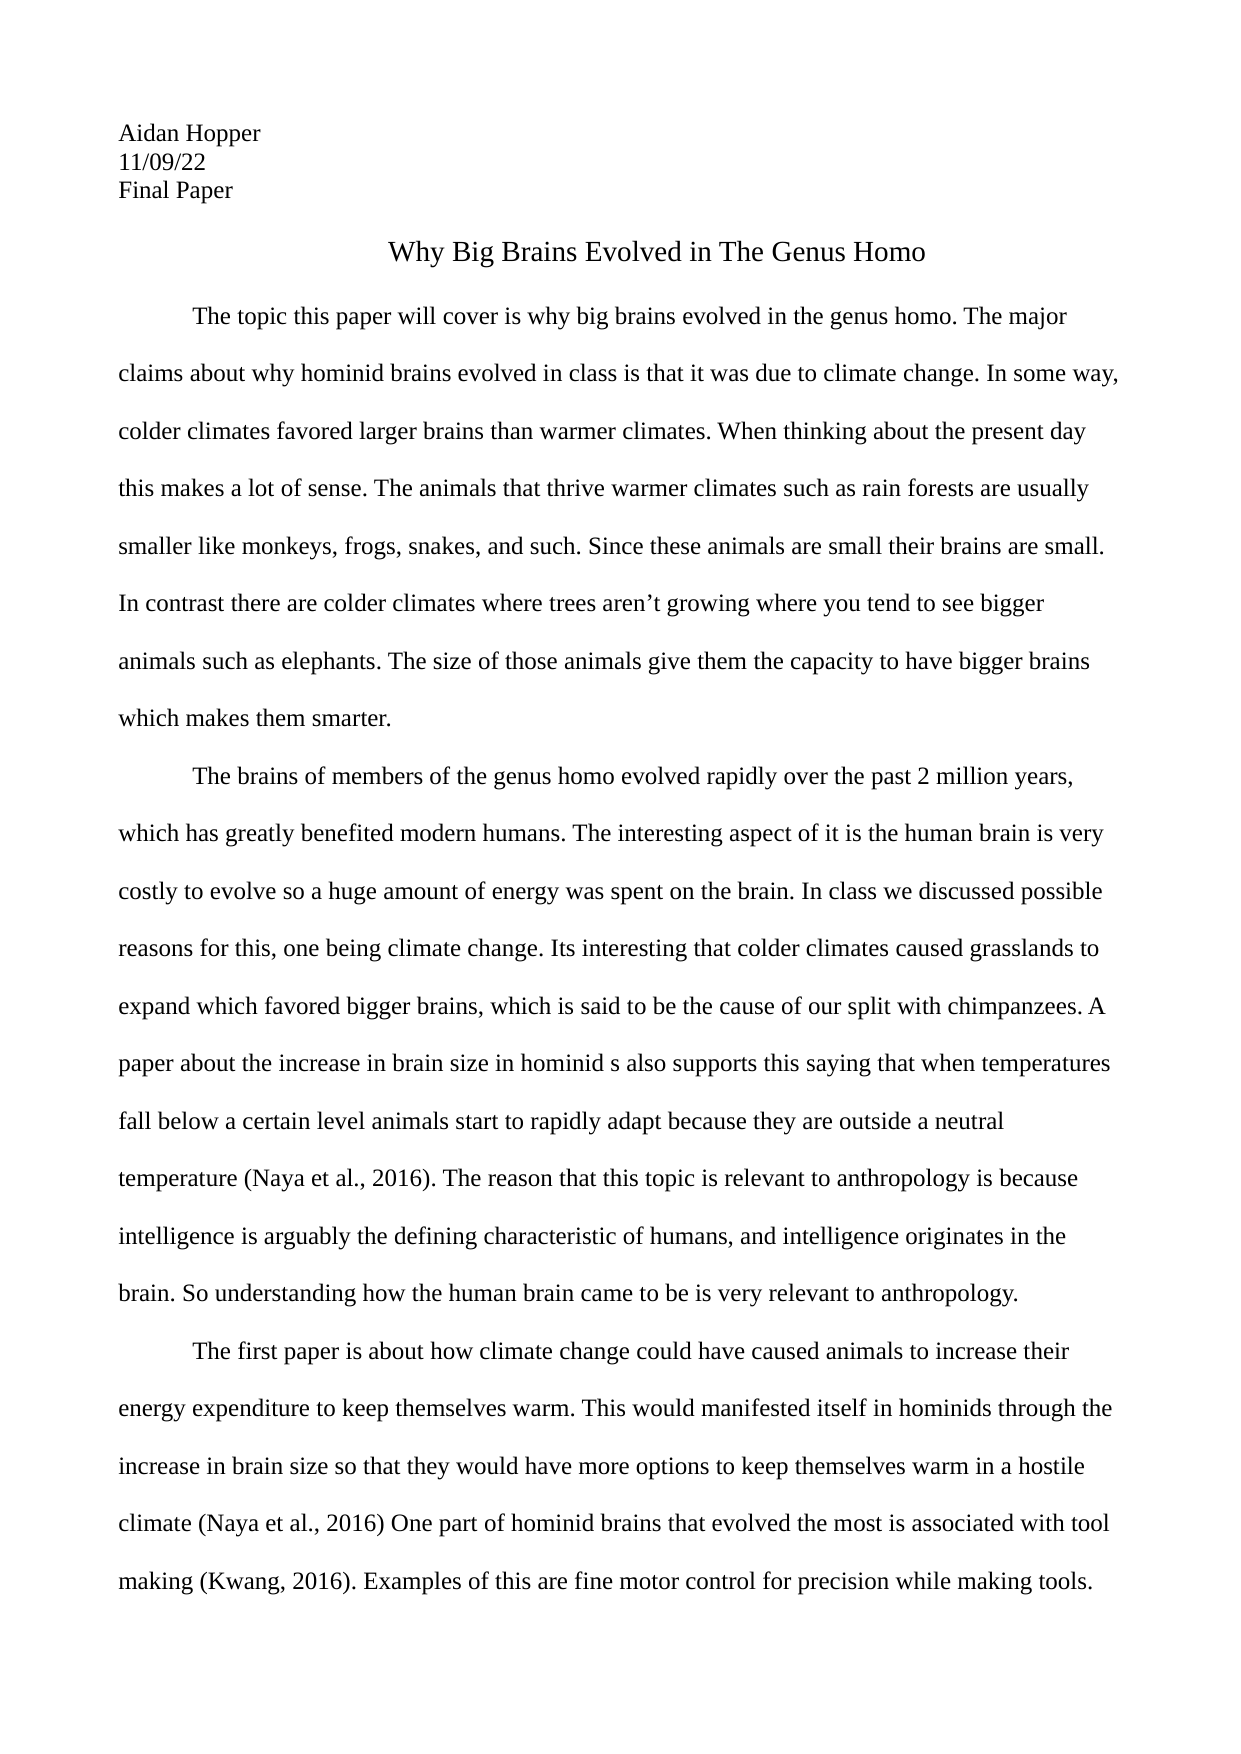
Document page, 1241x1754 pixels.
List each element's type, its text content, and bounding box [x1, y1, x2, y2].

text The first paper is about how climate change could have caused animals to increase their energy expenditure to keep themselves warm. This would manifested itself in hominids through the increase in brain size so that they would have more options to keep themselves warm in a hostile climate (Naya et al., 2016) One part of hominid brains that evolved the most is associated with tool making (Kwang, 2016). Examples of this are fine motor control for precision while making tools. [118, 1336, 1122, 1595]
text The topic this paper will cover is why big brains evolved in the genus homo. The major claims about why hominid brains evolved in class is that it was due to climate change. In some way, colder climates favored larger brains than warmer climates. When thinking about the present day this makes a lot of sense. The animals that thrive warmer climates such as rain forests are usually smaller like monkeys, frogs, snakes, and such. Since these animals are small their brains are small. In contrast there are colder climates where trees aren’t growing where you tend to see bigger animals such as elephants. The size of those animals give them the capacity to have bigger brains which makes them smarter. [118, 301, 1122, 732]
text The brains of members of the genus homo evolved rapidly over the past 2 million years, which has greatly benefited modern humans. The interesting aspect of it is the human brain is very costly to evolve so a huge amount of energy was spent on the brain. In class we discussed possible reasons for this, one being climate change. Its interesting that colder climates caused grasslands to expand which favored bigger brains, which is said to be the cause of our split with chimpanzees. A paper about the increase in brain size in hominid s also supports this saying that when temperatures fall below a certain level animals start to rapidly adapt because they are outside a neutral temperature (Naya et al., 2016). The reason that this topic is relevant to anthropology is because intelligence is arguably the defining characteristic of humans, and intelligence originates in the brain. So understanding how the human brain came to be is very relevant to anthropology. [118, 761, 1122, 1307]
text Why Big Brains Evolved in The Genus Homo [118, 234, 1122, 267]
